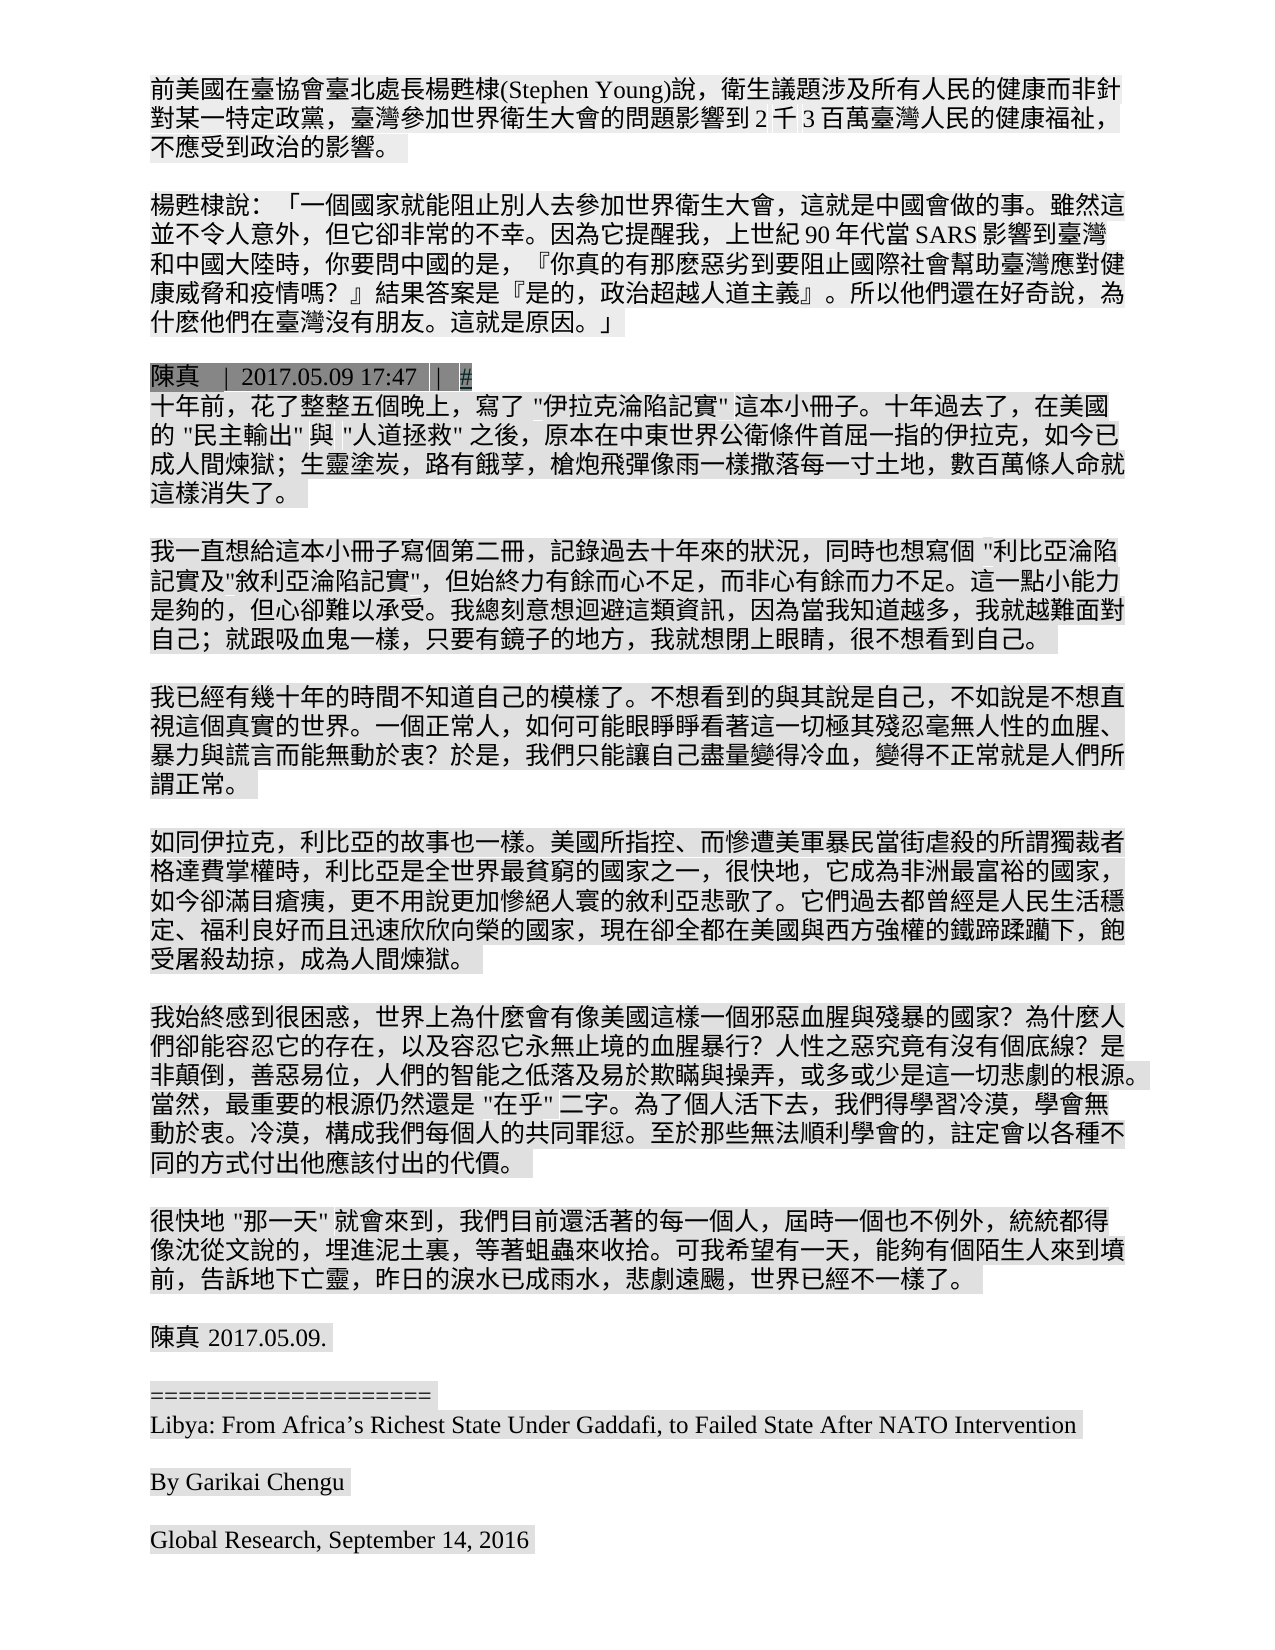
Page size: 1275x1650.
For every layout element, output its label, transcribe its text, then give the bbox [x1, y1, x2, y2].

text 二十幾年前，我和李鎮源等人一同創立 "台灣醫界聯盟" 時，所謂 "加入WHO(世界衛生組織)" 就是當時的主要活動之一。我曾天真地以為這些醫界人士是真的在乎什麼公衛與醫療。很快地我就發現，它媽的鬼扯蛋，反中反華、搞台獨才是這些人的唯一意圖。 這就如同二十幾年前，我跟一群綠油油人士一同創立國際特赦組織台灣分會或更早的台權會時，我曾天真地以為這些 "同志" 是真的在乎什麼人權。很快地我就發現，它媽的鬼扯蛋，爭權奪利、為個人謀取私利、拿人權當藉口搞政治鬥爭，才是這些人的唯一意圖。 在這島上，不管哪一種所謂社運，只要帶點綠，百分之一百就是掛羊頭賣狗肉。比方說你看看這些所謂爭取加入 WHO的人，哪一個不是反中反華人士，搞的全是政治狗肉，卻高掛什麼醫療與人權的羊頭，滿口什麼 "人道主義超越政治"，聽它媽的鬼扯蛋，如果真心如此認為，那幹嘛要堅持反對九二共識？幹嘛老是在政治上大作文章，應該承認九二共識或趕緊統一，讓人道或醫療 "超越" 政治才對啊。 講這些事有點無聊，難道你真的看不出來？這類事情已經搞了至少二、三十年，什麼加入聯合國、什麼加入WHO等等等，始終都還是在搞這一套掛羊頭賣狗肉的把戲，實在很煩，目的無非是："你看！中國人多可惡，所以大家要支持我，投票給我！讓我來打擊萬惡的中國人！"。長年以來，這個島被這群人渣真是搞得奄奄一息。 陳真 2017.05.09. ============== 台灣聯合國協進會 5月赴瑞士爭取加入ＷＨＯ 自冉人渣報 2015-03-08 〔記者陳伃軒／台北報導〕台灣聯合國協進會昨召開二○一五年台灣加入聯合國世界衛生組織（ＷＨＯ）宣達團記者會，長期推動台灣加入聯合國（ＵＮ）的台灣聯合國協進會秘書長羅榮光強調，「惡人之所以囂張，是因為好人不出聲」，若台灣人不出聲，世界便會忘記台灣存在；呼籲台灣人要有信心，擁有信仰才會堅持到底，一起「作伙打拚讓台灣加入聯合國與世界衛生組織」。 台灣聯合國協進會7日舉行2015台灣加入WHO宣達團記者會，台灣國家聯盟總召吳樹民（右起）、台灣聯合國協進會秘書長羅榮光、理事長廖林麗玲、前駐日代表許世楷出席。（記者簡榮豐攝） 台灣聯合國協進會的ＷＨＯ宣達團將在今年五月十六日出發赴瑞士日內瓦宣達，並規劃進入世界衛生大會旁聽，為此已向瑞士警方申請兩場遊行活動，宣達台灣要成為世界衛生組織正式會員國的決心；ＵＮ宣達團也整軍待發，將在九月出發。 台灣國家聯盟總召吳樹民說，透過民間力量推動台灣加入ＷＨＯ的十二年間，看盡各國臉色，深刻理解各國出發點均以國家利益為重，而非人權、正義；馬英九執政後，台灣成為ＷＨＡ觀察員，但根本無法實質參與，若政府只滿足於此，是相當不負責任，台灣不應處於被動角色，否則就只能等著被決定的命運，應主動善用國內醫療資源，幫忙各國。 前駐日代表許世楷表示，台灣早就是一個事實上獨立的國家，客觀上已具備國家條件，即擁有一定人民、領土、有效管轄的政府；因此台灣若要加入聯合國，直接由人民直選的總統以台灣名義申請重新參加聯合國是最快又簡單的方法。 許世楷認為，台灣提交新加入申請後，並不會因為中國為安理會常任理事國之一，得動用否決權否決本案而變成無法解開的死結；反之，聯合國憲章第廿七條規定，安理會紛爭當事國不得投票，號稱台灣為中國一部份的中國照理無投票機會。因此只要台灣肯努力，便能加入聯合國，期望明年選出的新總統，可以領導台灣參加聯合國。 ======================== 前AIT處長：是的！中國會惡劣到阻止國際幫助台灣面對的健康威脅 民報 本文取材自VOA (美國之音) 2017年5月9日23日 世界衛生大會(WHA)將於5月22至31日在瑞士日內瓦舉行，臺灣今年參加大會的可能性，在5月8日網絡報名截止日前仍未收到邀請函的情況下看來並不樂觀。北京當局已表明，由於民進黨當局不承認體現一中原則的九二共識，臺灣今年與會的前提與基礎不復存在。 對於臺灣國際空間面臨如此嚴峻的考驗，美國專家說，這是川普政府出手力挺臺灣的關鍵時刻。 星期一，在全球臺灣研究所(GTI)舉辦的「國會、川普與臺灣」簡報中，美國智庫外交政策倡議(Foreign Policy Initiative)主任格里芬(Christopher Griffin)表示，中國阻撓臺灣參加世界衛生大會是毫不必要的限制臺灣的國際空間，因為這是全球都關注的衛生議題，川普政府應該把握機會派閣員訪臺，以表達對臺灣的支持。 一個國家就能阻止別人參加WHA 這就是中國會做的事 前美國在臺協會臺北處長楊甦棣(Stephen Young)說，衛生議題涉及所有人民的健康而非針對某一特定政黨，臺灣參加世界衛生大會的問題影響到2千3百萬臺灣人民的健康福祉，不應受到政治的影響。 楊甦棣說：「一個國家就能阻止別人去參加世界衛生大會，這就是中國會做的事。雖然這並不令人意外，但它卻非常的不幸。因為它提醒我，上世紀90年代當SARS影響到臺灣和中國大陸時，你要問中國的是，『你真的有那麽惡劣到要阻止國際社會幫助臺灣應對健康威脅和疫情嗎？』結果答案是『是的，政治超越人道主義』。所以他們還在好奇說，為什麽他們在臺灣沒有朋友。這就是原因。」 [150, 75, 1125, 337]
text 陳真 | 2017.05.09 17:47 | # [150, 362, 1125, 392]
text 十年前，花了整整五個晚上，寫了 "伊拉克淪陷記實" 這本小冊子。十年過去了，在美國的 "民主輸出" 與 "人道拯救" 之後，原本在中東世界公衛條件首屈一指的伊拉克，如今已成人間煉獄；生靈塗炭，路有餓莩，槍炮飛彈像雨一樣撒落每一寸土地，數百萬條人命就這樣消失了。 我一直想給這本小冊子寫個第二冊，記錄過去十年來的狀況，同時也想寫個 "利比亞淪陷記實及"敘利亞淪陷記實"，但始終力有餘而心不足，而非心有餘而力不足。這一點小能力是夠的，但心卻難以承受。我總刻意想迴避這類資訊，因為當我知道越多，我就越難面對自己；就跟吸血鬼一樣，只要有鏡子的地方，我就想閉上眼睛，很不想看到自己。 我已經有幾十年的時間不知道自己的模樣了。不想看到的與其說是自己，不如說是不想直視這個真實的世界。一個正常人，如何可能眼睜睜看著這一切極其殘忍毫無人性的血腥、暴力與謊言而能無動於衷？於是，我們只能讓自己盡量變得冷血，變得不正常就是人們所謂正常。 如同伊拉克，利比亞的故事也一樣。美國所指控、而慘遭美軍暴民當街虐殺的所謂獨裁者格達費掌權時，利比亞是全世界最貧窮的國家之一，很快地，它成為非洲最富裕的國家，如今卻滿目瘡痍，更不用說更加慘絕人寰的敘利亞悲歌了。它們過去都曾經是人民生活穩定、福利良好而且迅速欣欣向榮的國家，現在卻全都在美國與西方強權的鐵蹄蹂躪下，飽受屠殺劫掠，成為人間煉獄。 我始終感到很困惑，世界上為什麼會有像美國這樣一個邪惡血腥與殘暴的國家？為什麼人們卻能容忍它的存在，以及容忍它永無止境的血腥暴行？人性之惡究竟有沒有個底線？是非顛倒，善惡易位，人們的智能之低落及易於欺瞞與操弄，或多或少是這一切悲劇的根源。當然，最重要的根源仍然還是 "在乎" 二字。為了個人活下去，我們得學習冷漠，學會無動於衷。冷漠，構成我們每個人的共同罪愆。至於那些無法順利學會的，註定會以各種不同的方式付出他應該付出的代價。 很快地 "那一天" 就會來到，我們目前還活著的每一個人，屆時一個也不例外，統統都得像沈從文說的，埋進泥土裏，等著蛆蟲來收拾。可我希望有一天，能夠有個陌生人來到墳前，告訴地下亡靈，昨日的淚水已成雨水，悲劇遠颺，世界已經不一樣了。 陳真 2017.05.09. ==================== Libya: From Africa’s Richest State Under Gaddafi, to Failed State After NATO Intervention By Garikai Chengu Global Research, September 14, 2016 This week marks the three-year anniversary of the Western-backed assassination of Libya’s former president, Muammar Gaddafi, and the fall of one of Africa’s greatest nations. In 1967 Colonel Gaddafi inherited one of the poorest nations in Africa; however, by the time he was assassinated, Gaddafi had turned Libya into Africa’s wealthiest nation. Libya had the highest GDP per capita and life expectancy on the continent. Less people lived below the poverty line than in the Netherlands. After NATO’s intervention in 2011, Libya is now a failed state and its economy is in shambles. As the government’s control slips through their fingers and into to the militia fighters’ hands, oil production has all but stopped. The militias variously local, tribal, regional, Islamist or criminal, that have plagued Libya since NATO’s intervention, have recently lined up into two warring factions. Libya now has two governments, both with their own Prime Minister, parliament and army. On one side, in the West of the country, Islamist-allied militias took over control of the capital Tripoli and other cities and set up their own government, chasing away a parliament that was elected over the summer. On the other side, in the East of the Country, the “legitimate” government dominated by anti-Islamist politicians, exiled 1,200 kilometers away in Tobruk, no longer governs anything. The fall of Gaddafi’s administration has created all of the country’s worst-case scenarios: Western embassies have all left, the South of the country has become a haven for terrorists, and the Northern coast a center of migrant trafficking. Egypt, Algeria and Tunisia have all closed their borders with Libya. This all occurs amidst a backdrop of widespread rape, assassinations and torture that complete the picture of a state that is failed to the bone. America is clearly fed up with the two inept governments in Libya and is now backing a third force: long-time CIA asset, General Khalifa Hifter, who aims to set himself up as Libya’s new dictator. Hifter, who broke with Gaddafi in the 1980s and lived for years in Langley, Virginia, close to the CIA’s headquarters, where he was trained by the CIA, has taken part in numerous American regime change efforts, including the aborted attempt to overthrow Gaddafi in 1996. In 1991 the New York Times reported that Hifter may have been one of “600 Libyan soldiers trained by American intelligence officials in sabotage and other guerrilla skills…to fit in neatly into the Reagan Administration’s eagerness to topple Colonel Qaddafi”. Hifter’s forces are currently vying with the Al Qaeda group Ansar al-Sharia for control of Libya’s second largest city, Benghazi. Ansar al-Sharia was armed by America during the NATO campaign against Colonel Gaddafi. In yet another example of the U.S. backing terrorists backfiring, Ansar al-Sharia has recently been blamed by America for the brutal assassination of U.S. Ambassador Stevens. Hifter is currently receiving logistical and air support from the U.S. because his faction envision a mostly secular Libya open to Western financiers, speculators, and capital. Perhaps, Gaddafi’s greatest crime, in the eyes of NATO, was his desire to put the interests of local labour above foreign capital and his quest for a strong and truly United States of Africa. In fact, in August 2011, President Obama confiscated $30 billion from Libya’s Central Bank, which Gaddafi had earmarked for the establishment of the African IMF and African Central Bank. In 2011, the West’s objective was clearly not to help the Libyan people, who already had the highest standard of living in Africa, but to oust Gaddafi, install a puppet regime, and gain control of Libya’s natural resources. For over 40 years, Gaddafi promoted economic democracy and used the nationalized oil wealth to sustain progressive social welfare programs for all Libyans. Under Gaddafi’s rule, Libyans enjoyed not only free health-care and free education, but also free electricity and interest-free loans. Now thanks to NATO’s intervention the health-care sector is on the verge of collapse as thousands of Filipino health workers flee the country, institutions of higher education across the East of the country are shut down, and black outs are a common occurrence in once thriving Tripoli. One group that has suffered immensely from NATO’s bombing campaign is the nation’s women. Unlike many other Arab nations, women in Gaddafi’s Libya had the right to education, hold jobs, divorce, hold property and have an income. The United Nations Human Rights Council praised Gaddafi for his promotion of women’s rights. When the colonel seized power in 1969, few women went to university. Today, more than half of Libya’s university students are women. One of the first laws Gaddafi passed in 1970 was an equal pay for equal work law. Nowadays, the new “democratic” Libyan regime is clamping down on women’s rights. The new ruling tribes are tied to traditions that are strongly patriarchal. Also, the chaotic nature of post-intervention Libyan politics has allowed free reign to extremist Islamic forces that see gender equality as a Western perversion. Three years ago, NATO declared that the mission in Libya had been “one of the most successful in NATO history.” Truth is, Western interventions have produced nothing but colossal failures in Libya, Iraq, and Syria. Lest we forget, prior to western military involvement in these three nations, they were the most modern and secular states in the Middle East and North Africa with the highest regional women’s rights and standards of living. A decade of failed military expeditions in the Middle East has left the American people in trillions of dollars of debt. However, one group has benefited immensely from the costly and deadly wars: America’s Military-Industrial-Complex. Building new military bases means billions of dollars for America’s military elite. As Will Blum has pointed out, following the bombing of Iraq, the United States built new bases in Kuwait, Bahrain, Qatar, the United Arab Emirates, Oman and Saudi Arabia. Following the bombing of Afghanistan, the United States is now building military bases in Pakistan, Kazakhstan, Uzbekistan and Tajikistan. Following the recent bombing of Libya, the United States has built new military bases in the Seychelles, Kenya, South Sudan, Niger and Burkina Faso. Given that Libya sits atop the strategic intersection of the African, Middle Eastern and European worlds, Western control of the nation, has always been a remarkably effective way to project power into these three regions and beyond. NATO’s military intervention may have been a resounding success for America’s military elite and oil companies but for the ordinary Libyan, the military campaign may indeed go down in history as one of the greatest failures of the 21st century. Garikai Chengu is a research scholar at Harvard University. Contact him on garikai.chengu@gmail.com ===================== 現在沒有以前好？格達費政權垮台3年 利比亞人民緬懷「救世主」 李佳恒 2015年12月08日 風傳媒 在格達費政權垮台前，他曾警告歐盟（EU），若利比亞不再受他統治，將有200萬移民前往歐洲，把歐洲搞得天翻地覆。不管格達費是不是「救世主」，現在看來，他的預言確實成真了。 2011年10月，在美國及北約（NATO）的協助下，利比亞反抗軍順利扳倒獨裁者格達費（Muammar Gaddafi），結束他對利比亞長達42年的獨裁統治，引起國際社會一片歡聲雷動。格達費倒台之後，利比亞的局勢長期動盪不安，新政府無力平亂，當今頭號恐怖組織「伊斯蘭國」（Islamic State, IS）也已進駐。看著家鄉今日的景況，部分利比亞民眾不禁懷念起格達費統治的年代。 「格達費是救世主」 英國廣播公司（BBC）的記者西蒙斯（Jake Wallis Simons）在非洲國家迦納（Ghana）北部城市阿克拉（Accra）遇見了幾位利比亞人，他們無比懷念格達費統治下的利比亞，甚至有人尊稱格達費為「救世主」，對西方國家而言，可說是完全出乎意料之外。 今年45歲的裁縫穆罕默德（Karim Mohamed）說：「在利比亞，大家都很開心。在美國，有人睡在橋下，這在利比亞絕對不會發生。（利比亞）沒有歧視、沒有問題，通通沒有。」 穆罕默德在利比亞待了3年，直到格達費倒台。他說，在利比亞賺錢並不困難，「我的生活一切都要歸功於格達費，他是非洲的救世主。」穆罕默德用在利比亞賺到的錢在迦納蓋了1間大房子，和妻子與3個小孩同住。 「格達費是個不錯的傢伙。」今年35歲的建築工人姆明（Mustafa Abdel Momin）曾在利比亞住了7年，他說格達費「從來不會欺騙任何人，很完美，是最好的。」 阿克拉甚至有個地區被稱作「利比亞區」（Libyan Quarter），居民的遭遇大多跟穆罕默德類似：在利比亞賺了不少錢，格達費倒台後便移居他國。和迦納大部分地區不同的是，「利比亞區」的住宅大多十分寬敞、現代。 格達費死後，「利比亞區」的新住宅越來越少，甚至留下許多建造到一半的房屋。穆罕默德指著一棟無比氣派的房子，乍看之下還以為是市政廳之類的地方政府建築。穆罕默德說，那棟房子有30個房間，一樣是利比亞的有錢人蓋的，「如果沒有格達費，那棟房子不可能建成。」 格達費的「預言」 西蒙斯和穆罕默德、姆明等人談話時，一名36歲的男子洛博（Amadu）始終在旁靜靜聽著。最後，一臉愁容的洛博開始娓娓道來自己的故事，「我的夢想已經幻滅了。」 2010年，為了前往利比亞，洛博和一票朋友冒著生命危險穿越撒哈拉沙漠。到了利比亞之後，洛博開始當鋪瓦工人，在利比亞內戰於2011年爆發之前，洛博已經存下3500美元（約新台幣11萬5000元）。利比亞內戰爆發後，洛博身無分文地逃到迦納。 格達費是個無情的獨裁者，但在他執政的最後幾年，利比亞的經濟狀況相對富裕、穩定，是不少非洲移民的天堂。西蒙斯形容，當時有不少利比亞人靠著辛勤工作，擺脫貧窮的迴圈。而現在的利比亞，已經淪為恐怖組織、人口販運組織的溫床，國際社會承認的「中央政府」被迫困守東北端城市托布魯克（Tobruk）。 IS在利比亞沿海押解人質（美聯社圖片） 葉哈雅（Eliyas Yahya）激動地說：「為什麼要殺了他？你們靠著殺人來解決問題，但現在問題更嚴重了！」這些利比亞人異口同聲地說，迦納一無是處，青年失業率高的嚇人，唯一的去處是——歐洲。「現在是歐洲、歐洲、歐洲！」葉哈雅說，大家都想去歐洲。 在格達費政權垮台前，他曾威脅歐盟（EU），若利比亞不再受他統治，將有200萬移民前往歐洲，把歐洲搞得天翻地覆。不管格達費是不是「救世主」，現在看來，他的預言確實成真了。 =================== 【第136期】格達費身後5年的利比亞：從平靜祥和到趨於崩潰 兩岸犇報 2016-11-17 文編／江英士 根據大陸《參考消息》的報導，2011年10月20日，利比亞強人格達費遭到槍殺。當時，利比亞民眾走上街頭歡慶「革命」勝利，西方國家領導人稱讚利比亞人民選擇自由、民主，並承諾給與支持和幫助。 5年後的今天，利比亞流傳著一個家喻戶曉的段子：「格達費死後的利比亞，我們以為會變成迪拜（象征開放、富庶和現代化），沒想到成了索馬里亞。」由於持續內戰使國家面臨分裂危機，國民經濟瀕臨崩潰，人民生活舉步維艱。如今的利比亞已像一列失控的火車，似乎在不可逆轉地滑向深淵。 內戰前的人民福利 哈立德是一名36歲的公務員和4個孩子的父親，他說：「革命之前的日子比現在好多了，那時候政府給我的家庭發放補貼，滿足我們一家6口的基本生活需要根本不是問題，而現在這對於我來說是一個艱難的挑戰！我覺得自己快撐不下去了！」 塔拉貝爾斯今年45歲，是一名電腦程序設計員。他說：「2011年之前，政府對我們生活的基本需求都提供有力保障，包括免費醫療、免費教育和生活物資補貼。但現在，我不得不想盡辦法去獲得家庭的日常生活所需。我母親是糖尿病患者，過去她在醫院可以免費接受胰島素治療，但現在我們只能去私營藥店高價購買胰島素。我兒子今年1歲，現在他需要注射的疫苗也很難弄到，政府供應十分有限，我現在很擔心他是否能及時注射疫苗，健康地成長。」 國家面臨分裂危機 格達費時代，中央政府主管外交、軍事和涉及國家經濟民生等重大事項的政策制定和執行，各級政府和市政委員會負責具體日常事務和社會保障，這套系統相對穩定有效地運轉了數十年。 5年後，利比亞陷入無休止的內戰，不同政治派別和武裝團夥的利益衝突以及「伊斯蘭國」組織的滲透，使利比亞國土上出現了「四個政府」並存的局面。其中，聯合國承認的利比亞民族團結政府有名無實，缺乏施政基礎和民意支持而舉步維艱。 代表世俗勢力的東部和代表宗教勢力的西部這兩個政府背後是長期積累的深刻矛盾和利益衝突。當地政治分析人士認為，如果內戰持續下去，國家分裂將不可避免，未來利比亞可能按照地緣和文化分裂成西部、東部和南部三個國家。 國民經濟面臨崩潰 利比亞是非洲石油探明儲量最多的國家，石油是利比亞的經濟命脈和主要支柱，95%以上的出口收入來自石油。5年來，隨著局勢劇變，內戰衝突愈演愈烈，石油產量隨之下滑。目前該國石油的日產量只有35萬桶，不到格達費時代的1/4。 內戰持續和「伊斯蘭國」組織等極端勢力的侵入使該國原油基礎設施和港口遭到破壞。而利比亞國家石油公司組織獨立武裝人員控制產油區，不聽從東西政府號令，儼然成為「國中之國」，石油收入無法得到合理分配。 石油產量銳減加上國際油價暴跌，給利比亞國家財政造成巨大打擊，外匯儲量急劇下降。由於產業結構單一，利比亞過去大量商品依靠進口，現在購買力下降，結果造成市場商品物資短缺，通貨膨脹，經濟陷於崩潰邊緣。 格達費時代後期，聯合國已解除對利比亞的經濟制裁，利比亞政府也放開了對外國投資的限制，擁有石油美元支付能力的利比亞迅速成為本地區外國投資青睞的熱點，大量外國投資和工程承包公司進入利比亞。但5年後，幾乎所有外國公司都已撤離利比亞，未完成的工程項目成為一片廢墟，外國項目公司的工程營地早已被盜搶一空。 民眾生活舉步維艱 憑借油氣資源帶來的豐厚收入，利比亞人民的生活水平在非洲曾經名列前茅。根據利比亞的法律，銀行屬於國有，公民可獲得無息貸款；部分利比亞石油收入直接劃入每個利比亞公民的銀行賬戶；生活用電免費，公民享有免費醫療和免費教育，如果國內教育或醫療條件不能滿足需要，政府會資助公民出國留學或接受治療，每個月發放2300美元住宿和交通補貼；國家糧食、食糖、茶葉等生活必需品實行價格補貼；利比亞公民購買汽車，政府會提供相當於車價50%的補貼；在就業問題上，如果大學畢業生暫時沒找到工作，政府會支付其相當於平均水平的補貼，直到找到工作為止。 而現在由於通貨膨脹，購買力縮水，利比亞民眾的基本生活物資都很難有保障，更談不上過往的奢侈消費。教育和醫療資源短缺，失學兒童日益增加，醫院缺醫少藥，病患得不到及時救治，大學和醫院裡的外國教授和專家都已撤離。城市供水供電時常中斷，電話、網絡系統大面積癱瘓。幾十萬利比亞人為逃避戰亂移居周邊鄰國，淪為難民。 除了生活上的困難，利比亞民眾的人身和財產安全也無法得到保障。市場裡有人兜售武器彈藥，武裝匪徒團夥充斥城市，綁架、勒索等各類犯罪案件層出不窮。警察系統幾近癱瘓，根本無法履行維護社會治安的職責。不同派別的民兵武裝隨處設卡，征收過路費和保護費，還時不時為爭奪地盤大打出手。整個國家陷入無政府狀態。 ================== 影片：https://www.youtube.com/watch?v=WauktZaT6go 上傳日期：2011年11月4日 在1951年時利比亞是世界上最貧窮的國家 北約入侵前利比亞人享有非洲的最高生活標準 排在俄羅斯、巴西和沙烏地阿拉伯前 在利比亞，家被視為人權 新婚夫婦獲得5萬美元購買自己的家 電力免費給所有人 格達費之前，少於五分一利比亞人識字 現在教育是免費和高質 識字率是83％ 醫療亦是免費及高質 如果利比亞人不能在利比亞找到他們需要的教育和保健 那麼利比亞政府資助他們到國外獲得它 法律規定所有貸款均為免息0％ 如果一個利比亞人購買一輛車 政府支付價錢的50％ 汽油的價格是0.14美元 任何利比亞人想要成為農夫會被給予 免費使用土地、一個家、設備、禽畜和種子 2011年7月1日 有170萬人聚集在Tripoli綠色廣場 反對北約對利比亞的轟炸 這代表了95％的Tripoli人口 也是1/3的利比亞人口 利比亞的中央銀行是獨立的 不像其他西方國家銀行 利比亞的銀行沒有被Rothschild家族擁有 發行的貨幣沒有負債 1990年代利比亞被指控要為Lockerbie空難負責 之後美國被人發現付了每位證人400萬美金來指控利比亞嫌疑犯 格達費同時為了改變利比亞原油只能收美元結算而努力 轉為非洲共同貨幣Gold African Dinar 利比亞反抗軍的第一步行動就是成立中央銀行 如同西方的銀行 被Rothschild家族擁有 格達費不像西方領袖出賣他的人民 利比亞沒有負債 英文原版在這邊 作者有詳細列出資料出處 http://youtu.be/aJURNC0e6Ek 這個論壇有比較詳細的討論 http://www.islamicboard.com/world-aff... 以下這段轉貼自維基百科 對利比亞原本生活的描述 From 1977 onward, per capita income in the country rose to more than US $11,000, the fifth-highest in Africa, while the Human Development Index became the highest in Africa and greater than that of Saudi Arabia. This was achieved without borrowing any foreign loans, keeping Libya debt-free. In addition, the country's literacy rate rose from 10% to 90%, life expectancy rose from 57 to 77 years, equal rights were established for women and black people, employment opportunities were established for migrant workers, and welfare systems were introduced that allowed access to free education, free healthcare, and financial assistance for housing. The Great Manmade River was also built to allow free access to fresh water across large parts of the country. In addition, financial support was provided for university scholarships and employment programs. 更多影片 1.英國女記者Lizzy Ph elan訴說利比亞真相：事實都被西方媒體扭曲了 http://www.youtube.com/embed/SH-4VW49icQ [150, 392, 1125, 1554]
